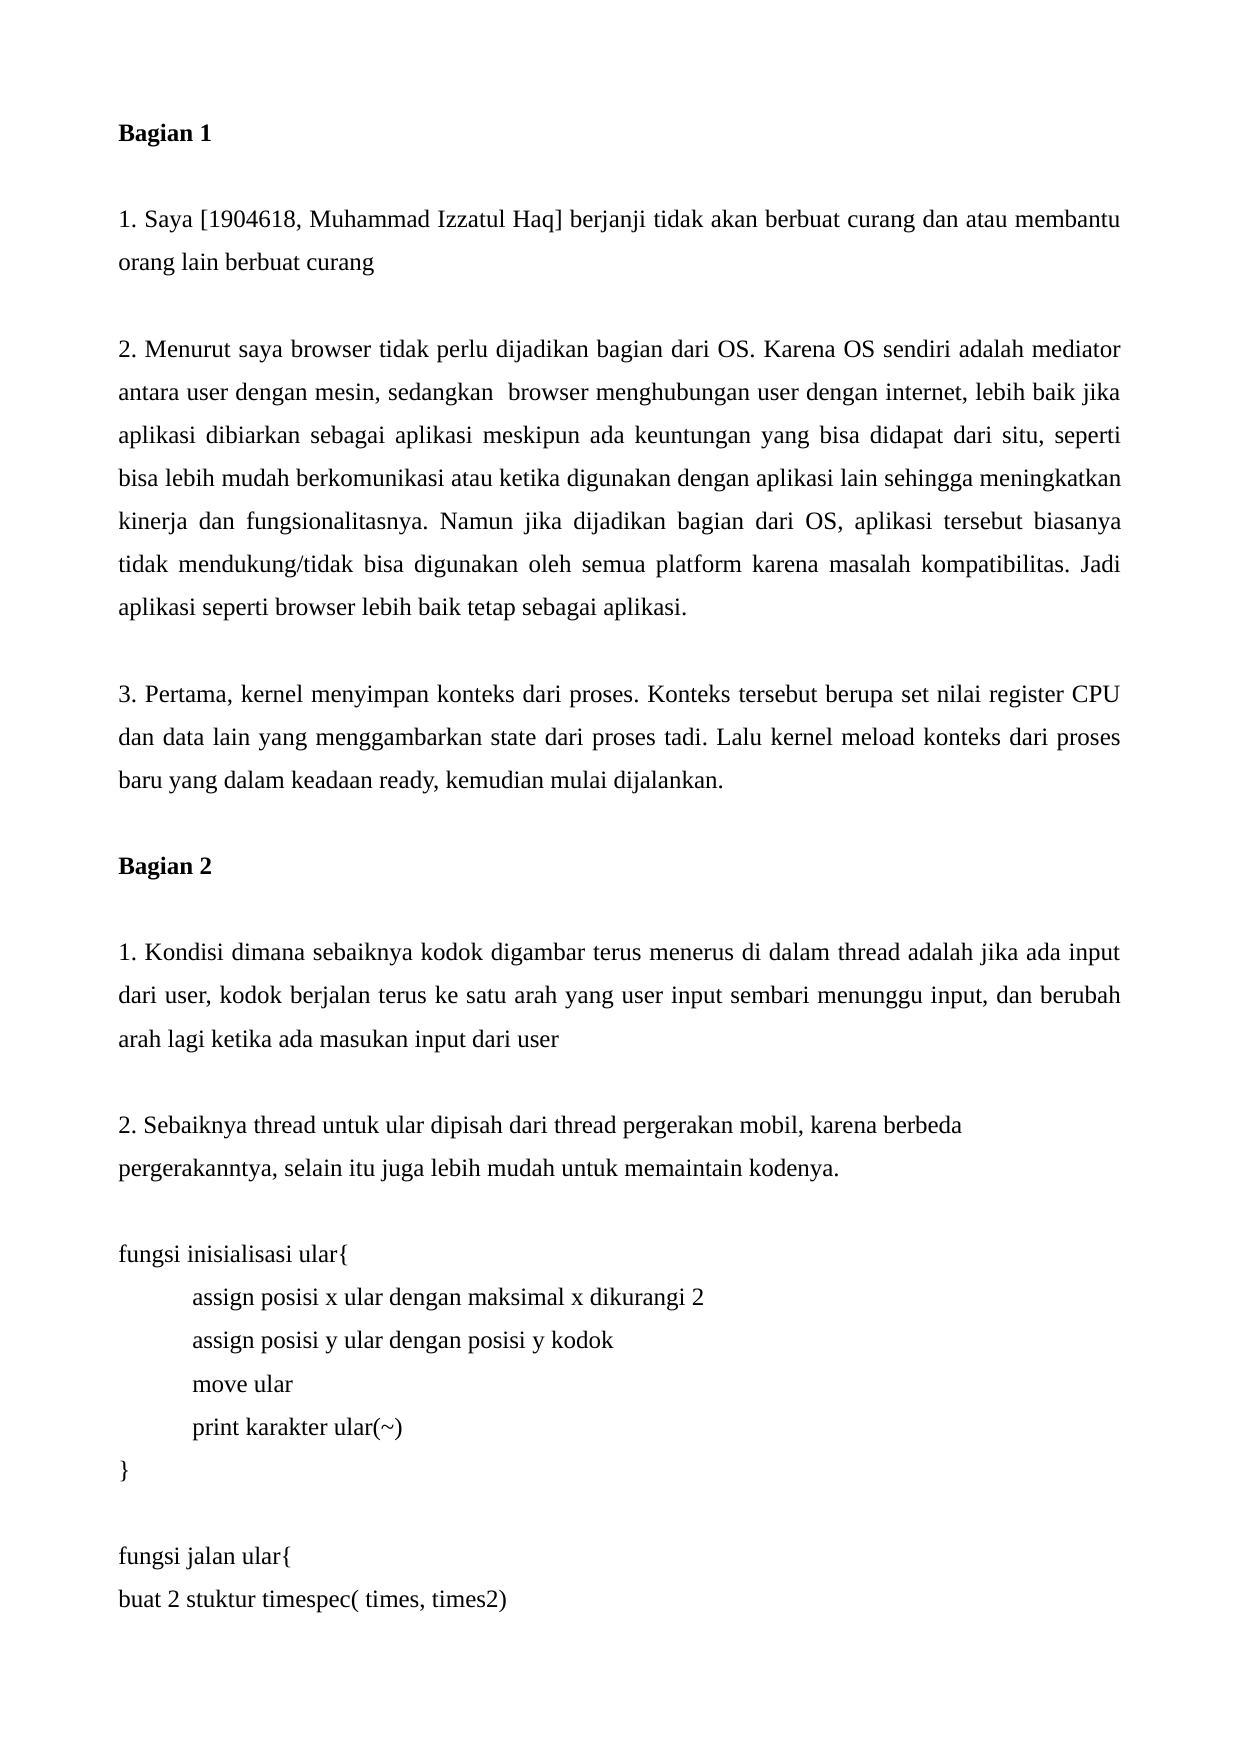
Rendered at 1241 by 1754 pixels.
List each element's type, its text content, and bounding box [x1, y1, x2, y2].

text move ular [118, 1369, 1122, 1397]
text Bagian 1 [118, 118, 1122, 147]
text 3. Pertama, kernel menyimpan konteks dari proses. Konteks tersebut berupa set nilai register CPU dan data lain yang menggambarkan state dari proses tadi. Lalu kernel meload konteks dari proses baru yang dalam keadaan ready, kemudian mulai dijalankan. [118, 679, 1122, 794]
text 2. Sebaiknya thread untuk ular dipisah dari thread pergerakan mobil, karena berbeda pergerakanntya, selain itu juga lebih mudah untuk memaintain kodenya. [118, 1110, 1122, 1182]
text print karakter ular(~) [118, 1412, 1122, 1441]
text 2. Menurut saya browser tidak perlu dijadikan bagian dari OS. Karena OS sendiri adalah mediator antara user dengan mesin, sedangkan browser menghubungan user dengan internet, lebih baik jika aplikasi dibiarkan sebagai aplikasi meskipun ada keuntungan yang bisa didapat dari situ, seperti bisa lebih mudah berkomunikasi atau ketika digunakan dengan aplikasi lain sehingga meningkatkan kinerja dan fungsionalitasnya. Namun jika dijadikan bagian dari OS, aplikasi tersebut biasanya tidak mendukung/tidak bisa digunakan oleh semua platform karena masalah kompatibilitas. Jadi aplikasi seperti browser lebih baik tetap sebagai aplikasi. [118, 334, 1122, 621]
text 1. Kondisi dimana sebaiknya kodok digambar terus menerus di dalam thread adalah jika ada input dari user, kodok berjalan terus ke satu arah yang user input sembari menunggu input, dan berubah arah lagi ketika ada masukan input dari user [118, 937, 1122, 1052]
text buat 2 stuktur timespec( times, times2) [118, 1584, 1122, 1613]
text fungsi jalan ular{ [118, 1541, 1122, 1570]
text } [118, 1455, 1122, 1484]
text fungsi inisialisasi ular{ [118, 1239, 1122, 1268]
text assign posisi x ular dengan maksimal x dikurangi 2 [118, 1282, 1122, 1311]
text Bagian 2 [118, 851, 1122, 880]
text 1. Saya [1904618, Muhammad Izzatul Haq] berjanji tidak akan berbuat curang dan atau membantu orang lain berbuat curang [118, 204, 1122, 276]
text assign posisi y ular dengan posisi y kodok [118, 1326, 1122, 1354]
